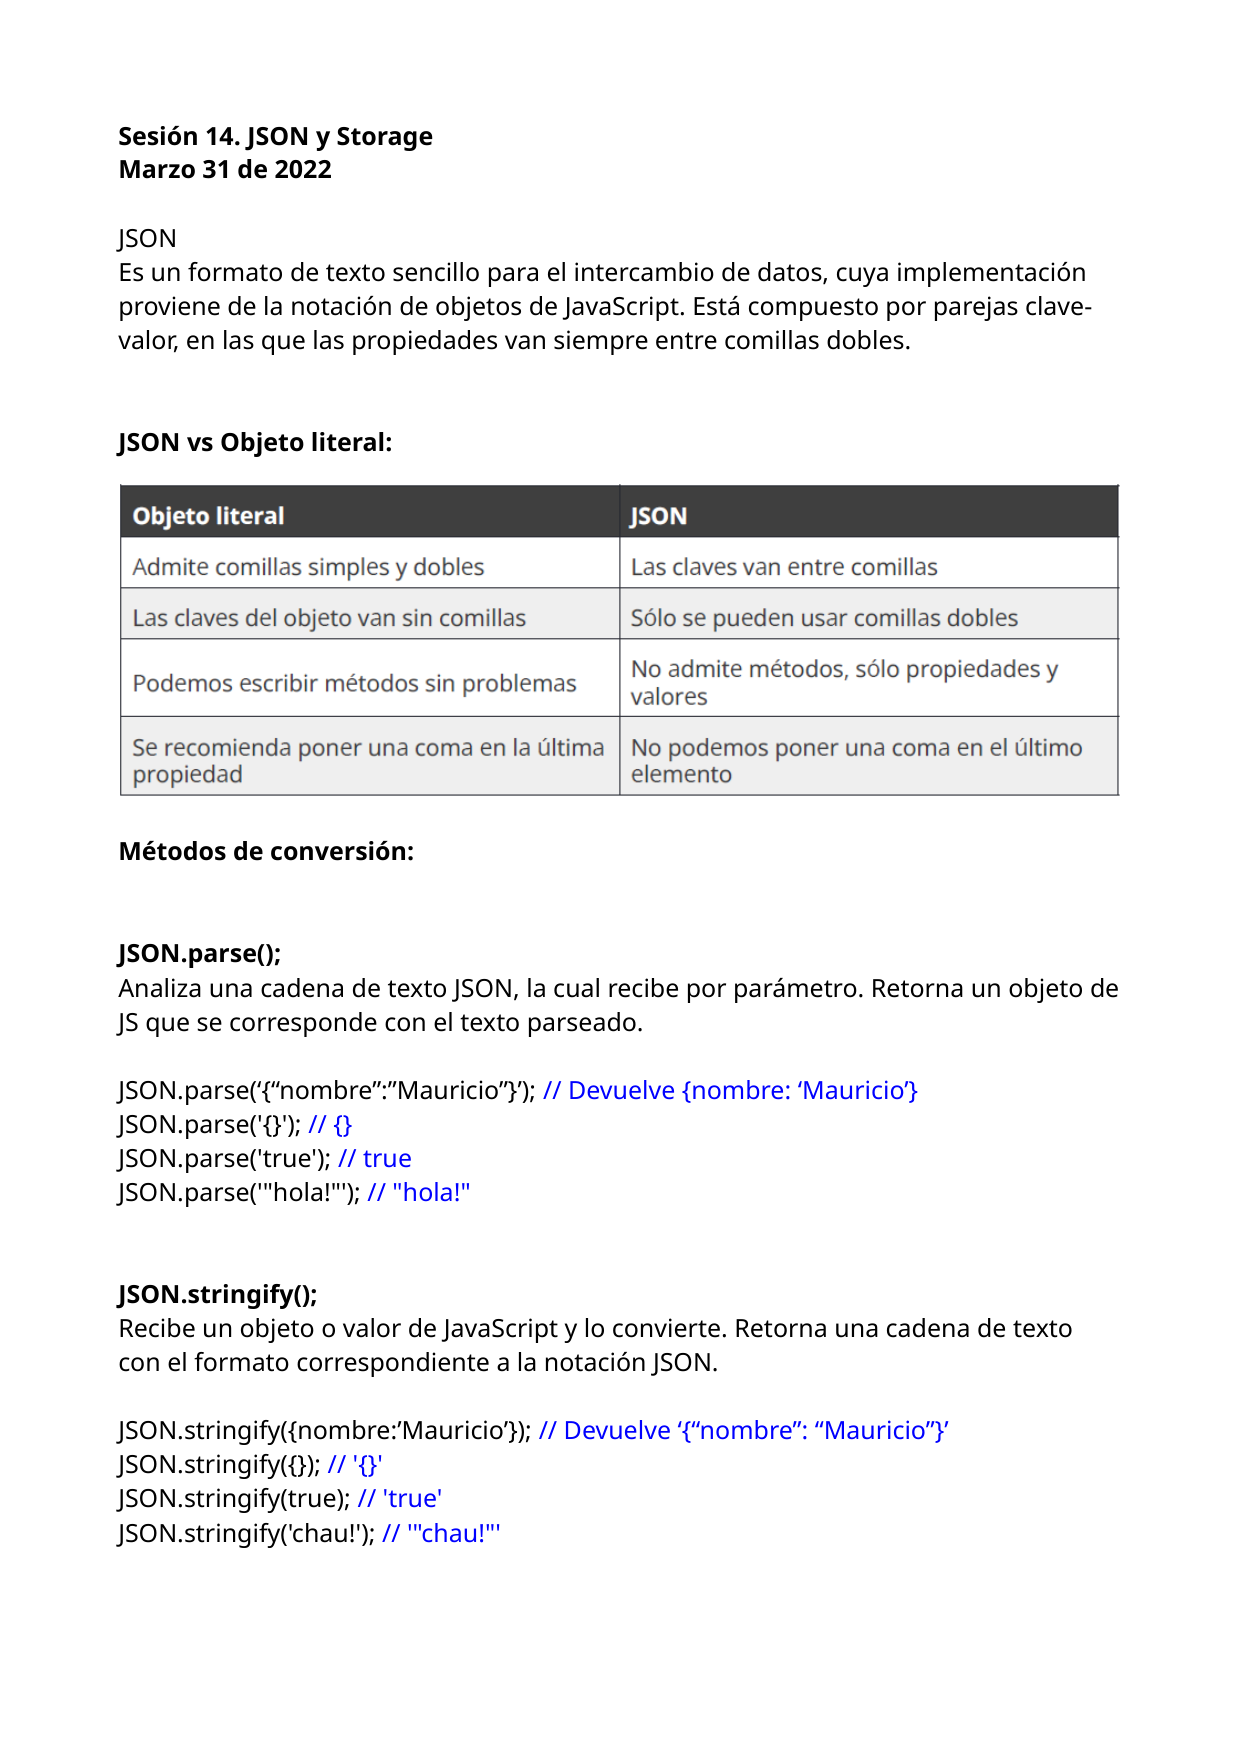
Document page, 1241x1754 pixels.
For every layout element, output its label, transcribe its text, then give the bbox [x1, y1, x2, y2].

text [118, 459, 1122, 482]
picture [118, 482, 1123, 799]
text Es un formato de texto sencillo para el intercambio de datos, cuya implementación proviene de la notación de objetos de JavaScript. Está compuesto por parejas clave-valor, en las que las propiedades van siempre entre comillas dobles. [118, 254, 1122, 357]
text JSON.parse('"hola!"'); // "hola!" [118, 1174, 1122, 1209]
text JSON.parse('true'); // true [118, 1141, 1122, 1174]
text JSON.stringify('chau!'); // '"chau!"' [118, 1515, 1122, 1549]
text Métodos de conversión: [118, 799, 1122, 868]
text JSON vs Objeto literal: [118, 425, 1122, 459]
text Analiza una cadena de texto JSON, la cual recibe por parámetro. Retorna un objeto de JS que se corresponde con el texto parseado. [118, 970, 1122, 1038]
text Marzo 31 de 2022 [118, 152, 1122, 186]
text JSON.stringify({}); // '{}' [118, 1447, 1122, 1481]
text JSON [118, 220, 1122, 254]
text Recibe un objeto o valor de JavaScript y lo convierte. Retorna una cadena de texto con el formato correspondiente a la notación JSON. [118, 1311, 1122, 1379]
text JSON.parse(‘{“nombre”:”Mauricio”}’); // Devuelve {nombre: ‘Mauricio’} [118, 1072, 1122, 1106]
text JSON.stringify({nombre:’Mauricio’}); // Devuelve ‘{“nombre”: “Mauricio”}’ [118, 1413, 1122, 1447]
text JSON.parse(); [118, 936, 1122, 970]
text JSON.parse('{}'); // {} [118, 1106, 1122, 1141]
text JSON.stringify(true); // 'true' [118, 1481, 1122, 1515]
text Sesión 14. JSON y Storage [118, 118, 1122, 152]
text JSON.stringify(); [118, 1277, 1122, 1311]
